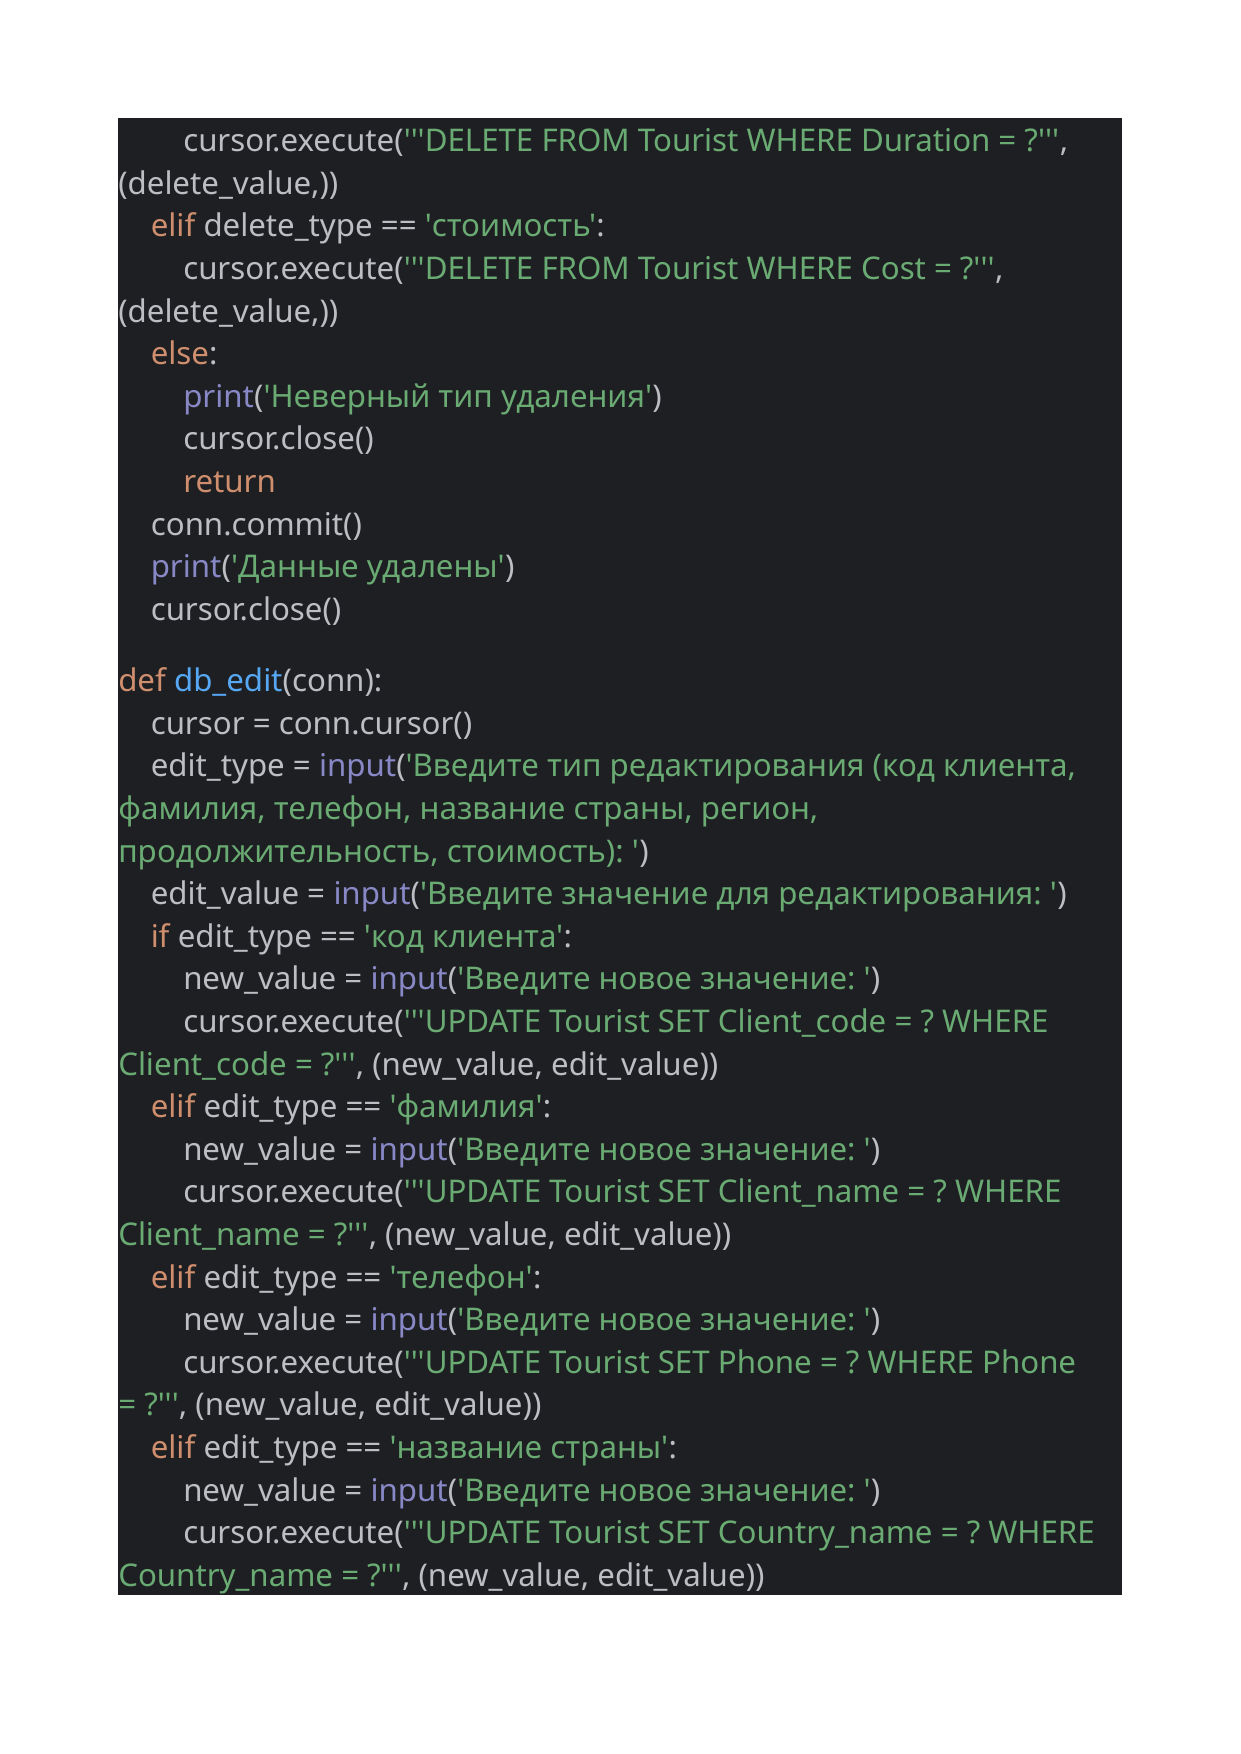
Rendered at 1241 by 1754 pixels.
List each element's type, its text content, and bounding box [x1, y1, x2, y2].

text cursor.execute('''DELETE FROM Tourist WHERE Duration = ?''', (delete_value,)) elif delete_type == 'стоимость': cursor.execute('''DELETE FROM Tourist WHERE Cost = ?''', (delete_value,)) else: print('Неверный тип удаления') cursor.close() return conn.commit() print('Данные удалены') cursor.close() def db_edit(conn): cursor = conn.cursor() edit_type = input('Введите тип редактирования (код клиента, фамилия, телефон, название страны, регион, продолжительность, стоимость): ') edit_value = input('Введите значение для редактирования: ') if edit_type == 'код клиента': new_value = input('Введите новое значение: ') cursor.execute('''UPDATE Tourist SET Client_code = ? WHERE Client_code = ?''', (new_value, edit_value)) elif edit_type == 'фамилия': new_value = input('Введите новое значение: ') cursor.execute('''UPDATE Tourist SET Client_name = ? WHERE Client_name = ?''', (new_value, edit_value)) elif edit_type == 'телефон': new_value = input('Введите новое значение: ') cursor.execute('''UPDATE Tourist SET Phone = ? WHERE Phone = ?''', (new_value, edit_value)) elif edit_type == 'название страны': new_value = input('Введите новое значение: ') cursor.execute('''UPDATE Tourist SET Country_name = ? WHERE Country_name = ?''', (new_value, edit_value)) [118, 118, 1122, 1595]
